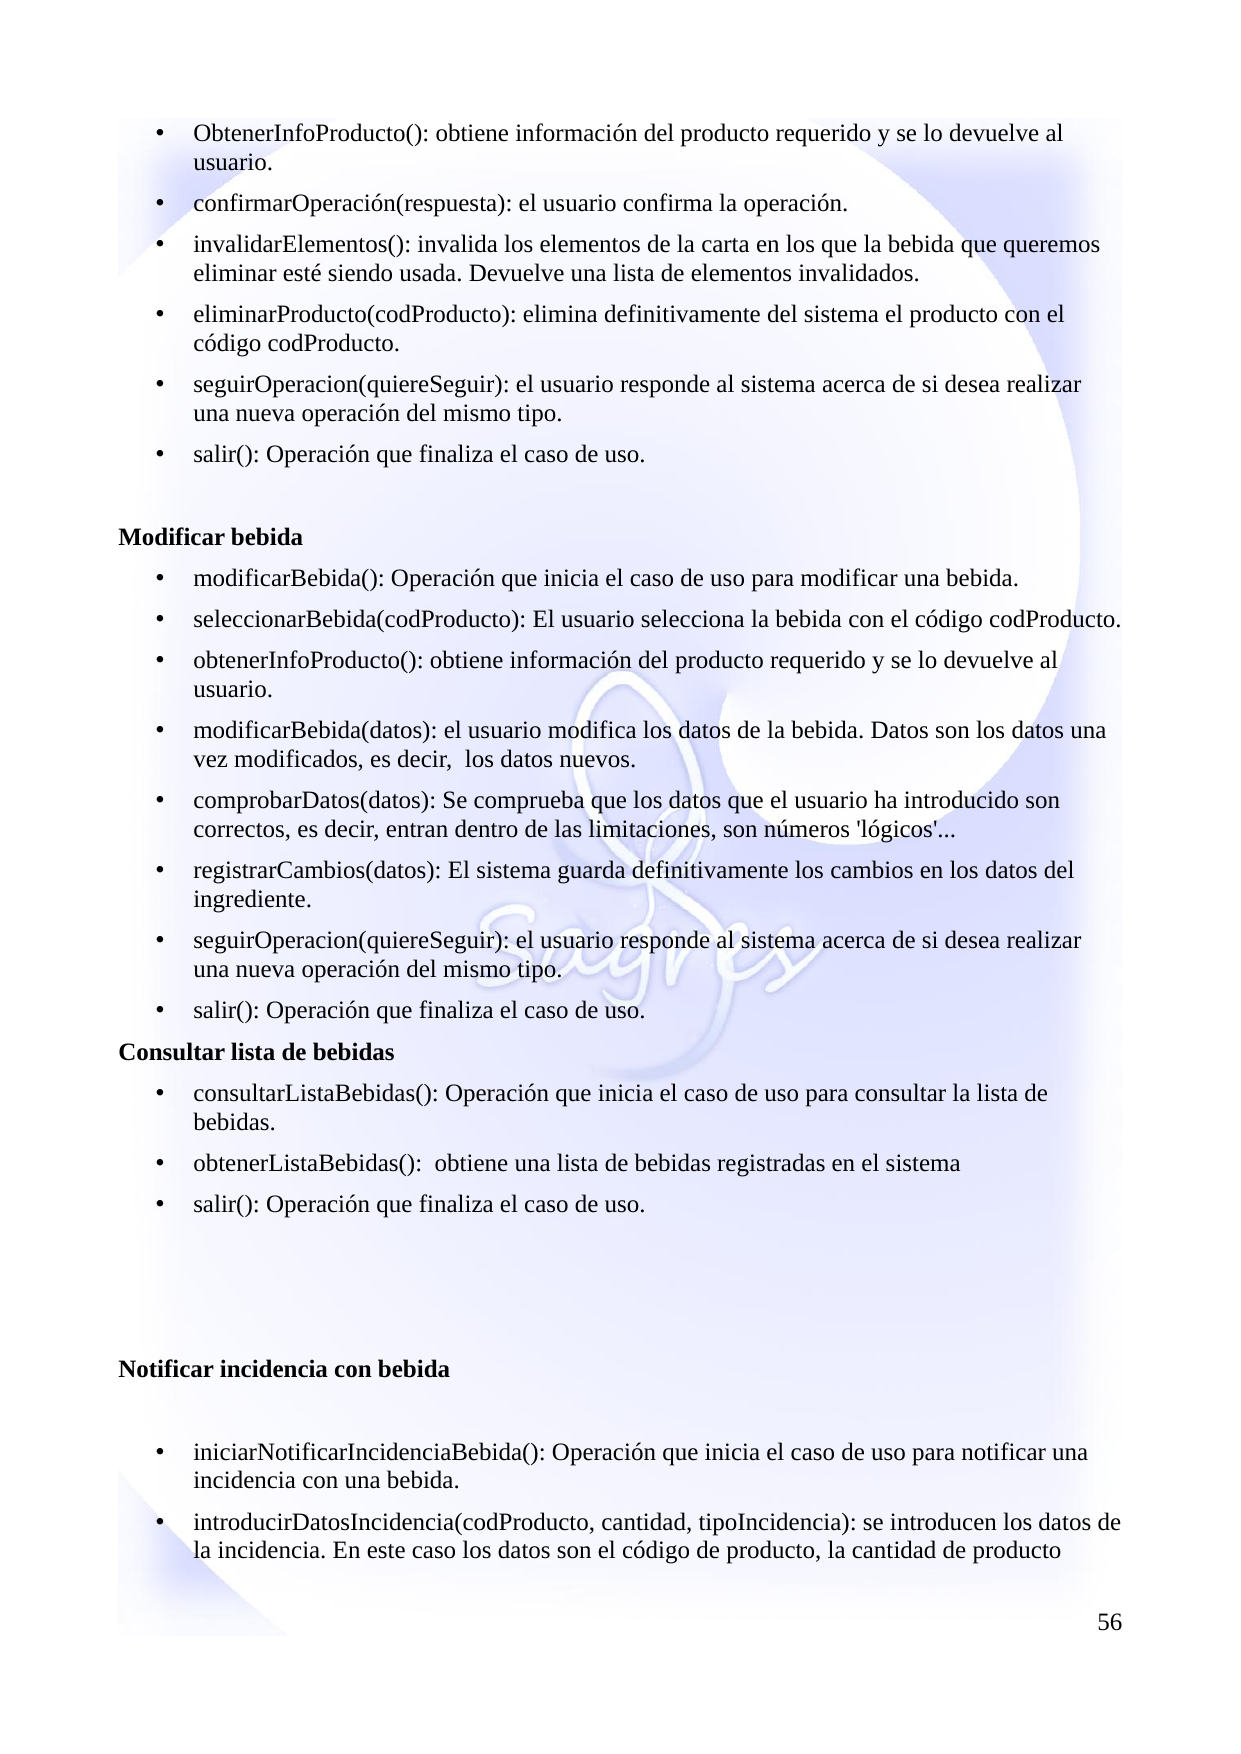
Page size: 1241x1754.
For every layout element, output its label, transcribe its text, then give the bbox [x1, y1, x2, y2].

list seguirOperacion(quiereSeguir): el usuario responde al sistema acerca de si desea realizar una nueva operación del mismo tipo. [156, 926, 1122, 983]
list salir(): Operación que finaliza el caso de uso. [156, 1189, 1122, 1218]
list seleccionarBebida(codProducto): El usuario selecciona la bebida con el código codProducto. [156, 604, 1122, 633]
list confirmarOperación(respuesta): el usuario confirma la operación. [156, 188, 1122, 217]
picture [118, 551, 1122, 1037]
list salir(): Operación que finaliza el caso de uso. [156, 996, 1122, 1024]
text Notificar incidencia con bebida [118, 1354, 1122, 1383]
list iniciarNotificarIncidenciaBebida(): Operación que inicia el caso de uso para notificar una incidencia con una bebida. [156, 1437, 1122, 1494]
list seguirOperacion(quiereSeguir): el usuario responde al sistema acerca de si desea realizar una nueva operación del mismo tipo. [156, 369, 1122, 427]
list eliminarProducto(codProducto): elimina definitivamente del sistema el producto con el código codProducto. [156, 299, 1122, 357]
list obtenerListaBebidas(): obtiene una lista de bebidas registradas en el sistema [156, 1148, 1122, 1177]
list modificarBebida(): Operación que inicia el caso de uso para modificar una bebida. [156, 563, 1122, 592]
text Modificar bebida [118, 522, 1122, 551]
list salir(): Operación que finaliza el caso de uso. [156, 439, 1122, 468]
list consultarListaBebidas(): Operación que inicia el caso de uso para consultar la lista de bebidas. [156, 1078, 1122, 1136]
list registrarCambios(datos): El sistema guarda definitivamente los cambios en los datos del ingrediente. [156, 856, 1122, 913]
picture [118, 1066, 1122, 1354]
list obtenerInfoProducto(): obtiene información del producto requerido y se lo devuelve al usuario. [156, 646, 1122, 703]
text Consultar lista de bebidas [118, 1037, 1122, 1066]
list invalidarElementos(): invalida los elementos de la carta en los que la bebida que queremos eliminar esté siendo usada. Devuelve una lista de elementos invalidados. [156, 229, 1122, 287]
picture [118, 118, 1122, 522]
list modificarBebida(datos): el usuario modifica los datos de la bebida. Datos son los datos una vez modificados, es decir, los datos nuevos. [156, 716, 1122, 773]
picture [118, 1383, 1122, 1636]
list ObtenerInfoProducto(): obtiene información del producto requerido y se lo devuelve al usuario. [156, 118, 1122, 176]
list introducirDatosIncidencia(codProducto, cantidad, tipoIncidencia): se introducen los datos de la incidencia. En este caso los datos son el código de producto, la cantidad de producto [156, 1507, 1122, 1564]
list comprobarDatos(datos): Se comprueba que los datos que el usuario ha introducido son correctos, es decir, entran dentro de las limitaciones, son números 'lógicos'... [156, 786, 1122, 843]
